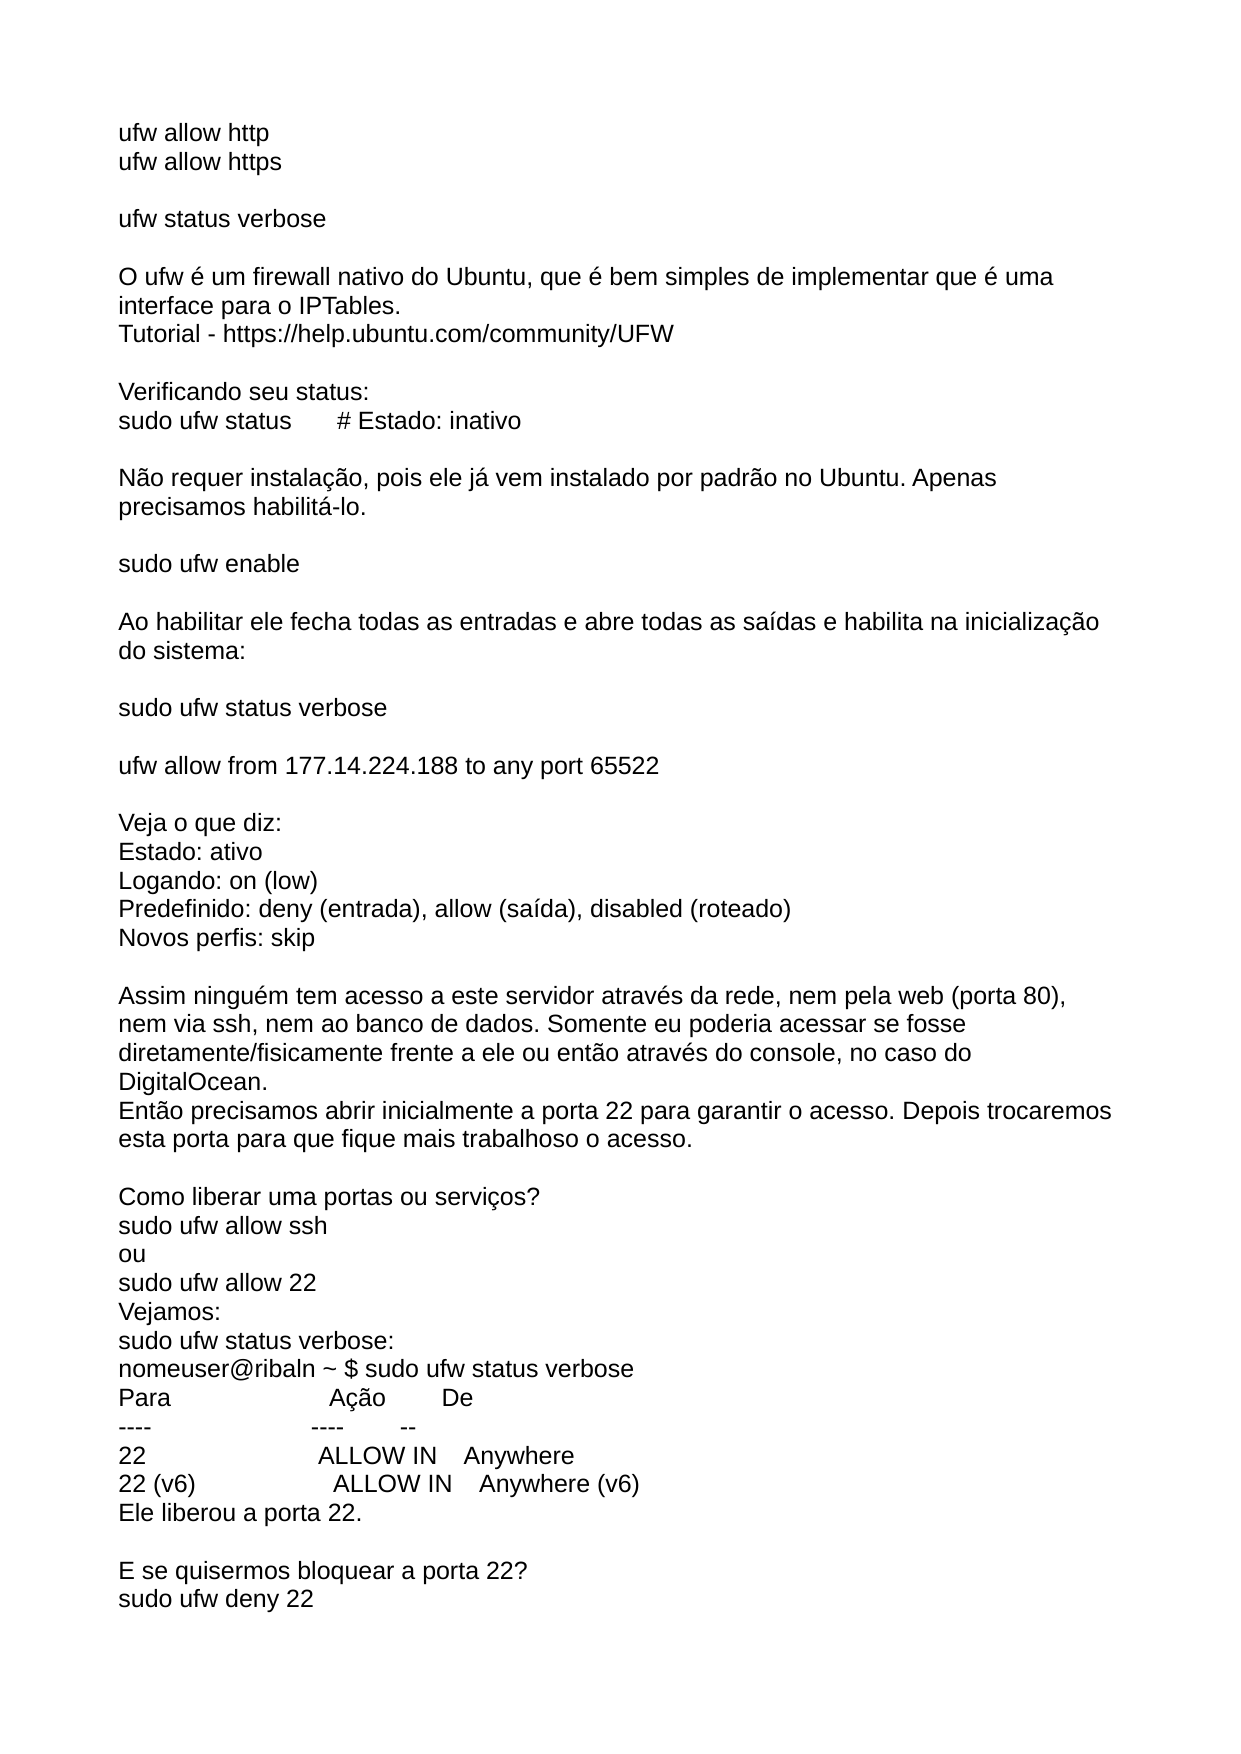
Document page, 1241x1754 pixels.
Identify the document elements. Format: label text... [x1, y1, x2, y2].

text sudo ufw status # Estado: inativo [118, 406, 1122, 434]
text Vejamos: [118, 1297, 1122, 1326]
text Como liberar uma portas ou serviços? [118, 1182, 1122, 1211]
text 22 (v6) ALLOW IN Anywhere (v6) [118, 1469, 1122, 1498]
text ufw allow http [118, 118, 1122, 147]
text O ufw é um firewall nativo do Ubuntu, que é bem simples de implementar que é uma interface para o IPTables. [118, 262, 1122, 319]
text sudo ufw deny 22 [118, 1584, 1122, 1613]
text ufw allow from 177.14.224.188 to any port 65522 [118, 751, 1122, 779]
text Então precisamos abrir inicialmente a porta 22 para garantir o acesso. Depois trocaremos esta porta para que fique mais trabalhoso o acesso. [118, 1096, 1122, 1153]
text Verificando seu status: [118, 377, 1122, 406]
text sudo ufw allow ssh [118, 1211, 1122, 1239]
text Tutorial - https://help.ubuntu.com/community/UFW [118, 319, 1122, 348]
text Não requer instalação, pois ele já vem instalado por padrão no Ubuntu. Apenas precisamos habilitá-lo. [118, 463, 1122, 521]
text ufw allow https [118, 147, 1122, 176]
text sudo ufw enable [118, 549, 1122, 578]
text ---- ---- -- [118, 1412, 1122, 1441]
text Logando: on (low) [118, 866, 1122, 894]
text sudo ufw status verbose [118, 693, 1122, 722]
text Ao habilitar ele fecha todas as entradas e abre todas as saídas e habilita na inicialização do sistema: [118, 607, 1122, 664]
text Para Ação De [118, 1383, 1122, 1412]
text 22 ALLOW IN Anywhere [118, 1441, 1122, 1469]
text ou [118, 1239, 1122, 1268]
text nomeuser@ribaln ~ $ sudo ufw status verbose [118, 1354, 1122, 1383]
text Predefinido: deny (entrada), allow (saída), disabled (roteado) [118, 894, 1122, 923]
text Veja o que diz: [118, 808, 1122, 837]
text Estado: ativo [118, 837, 1122, 866]
text sudo ufw allow 22 [118, 1268, 1122, 1297]
text ufw status verbose [118, 204, 1122, 233]
text Novos perfis: skip [118, 923, 1122, 952]
text sudo ufw status verbose: [118, 1326, 1122, 1354]
text E se quisermos bloquear a porta 22? [118, 1556, 1122, 1584]
text Ele liberou a porta 22. [118, 1498, 1122, 1527]
text Assim ninguém tem acesso a este servidor através da rede, nem pela web (porta 80), nem via ssh, nem ao banco de dados. Somente eu poderia acessar se fosse diretamente/fisicamente frente a ele ou então através do console, no caso do DigitalOcean. [118, 981, 1122, 1096]
